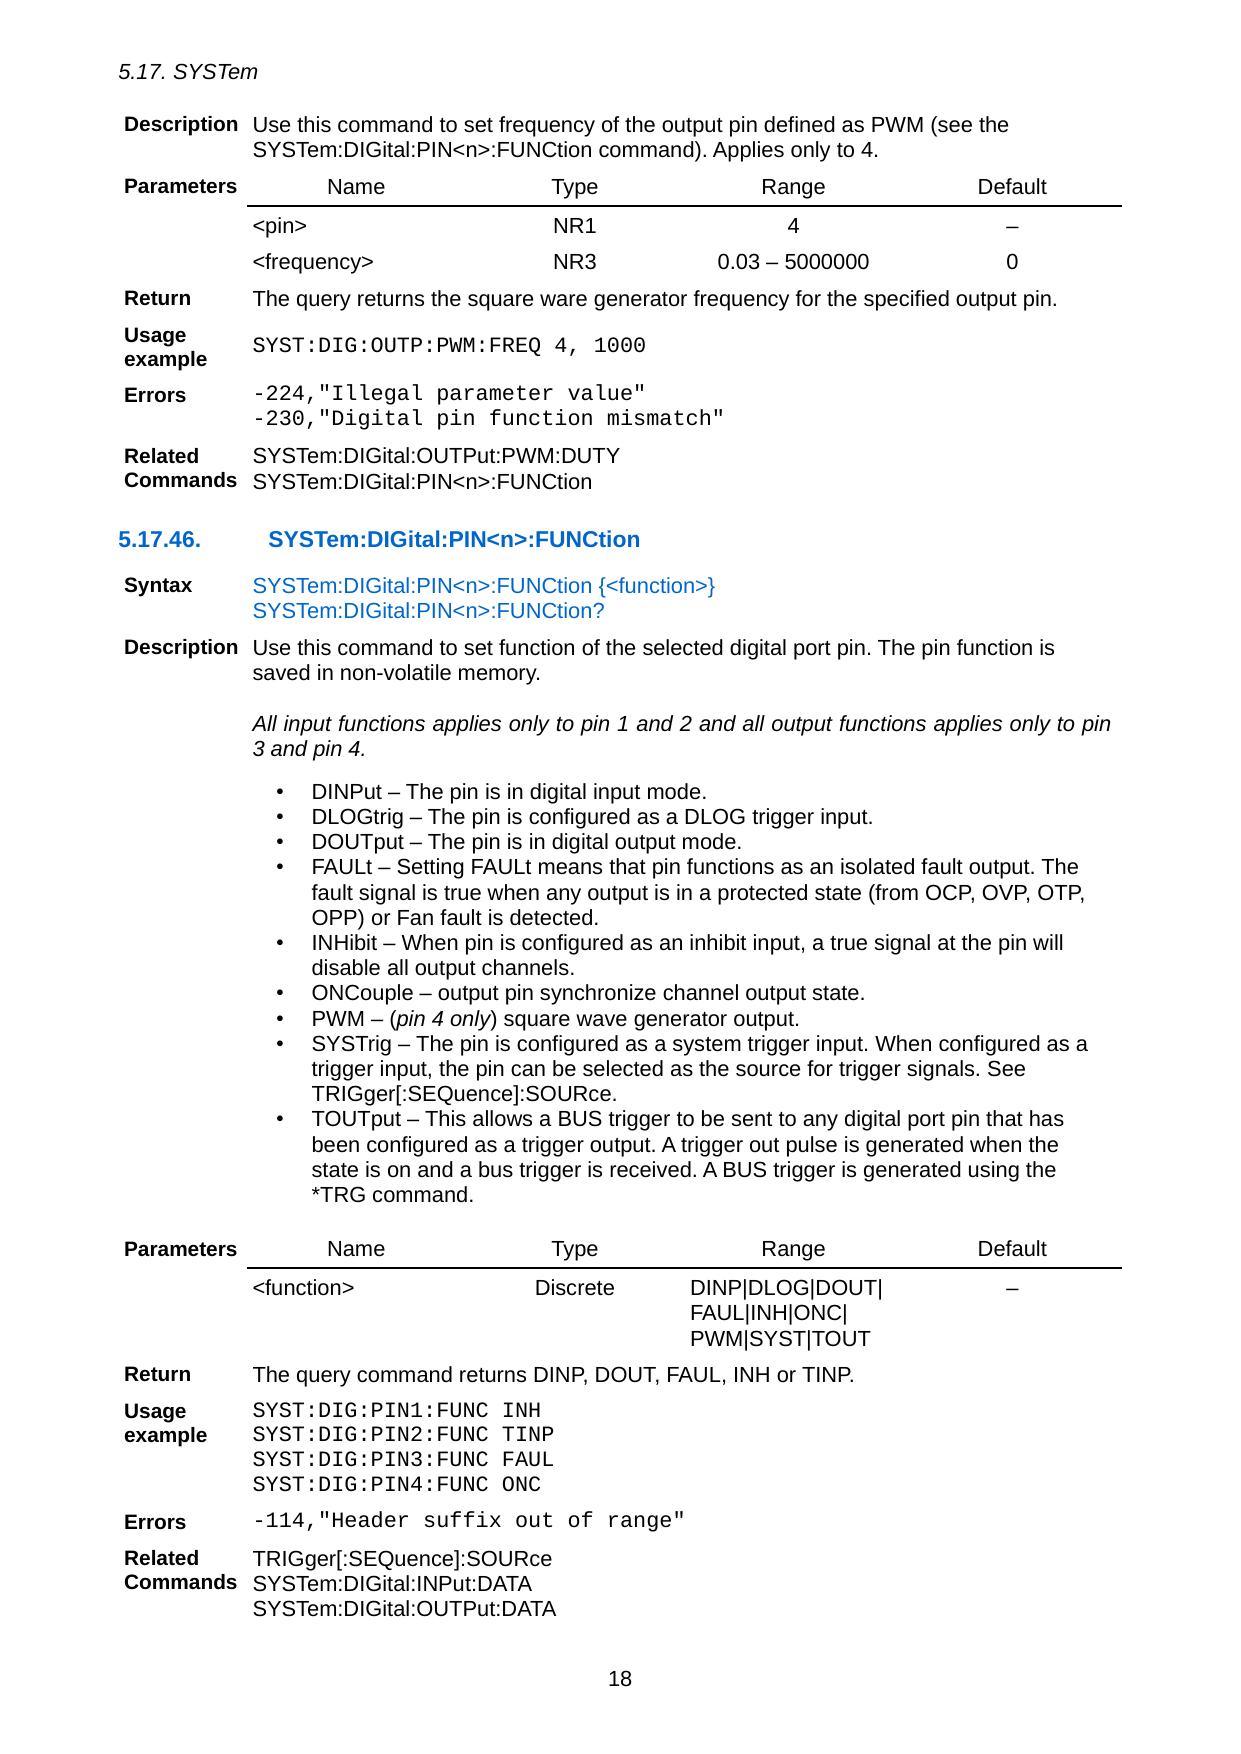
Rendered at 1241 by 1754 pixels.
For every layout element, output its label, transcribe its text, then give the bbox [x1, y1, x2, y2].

table_cell Return [118, 280, 247, 317]
table_cell Name [247, 168, 465, 205]
table_cell Parameters [118, 168, 247, 243]
table_cell SYSTem:DIGital:OUTPut:PWM:DUTY SYSTem:DIGital:PIN<n>:FUNCtion [247, 438, 1122, 499]
table_cell Type [465, 1231, 684, 1267]
table_cell – [903, 1269, 1122, 1356]
table_cell <frequency> [247, 244, 465, 280]
table_cell Range [684, 168, 903, 205]
table_cell DINP|DLOG|DOUT|FAUL|INH|ONC|PWM|SYST|TOUT [684, 1269, 903, 1356]
table_cell Use this command to set function of the selected digital port pin. The pin function is saved in non-volatile memory. All input functions applies only to pin 1 and 2 and all output functions applies only to pin 3 and pin 4. DINPut – The pin is in digital input mode. DLOGtrig – The pin is configured as a DLOG trigger input. DOUTput – The pin is in digital output mode. FAULt – Setting FAULt means that pin functions as an isolated fault output. The fault signal is true when any output is in a protected state (from OCP, OVP, OTP, OPP) or Fan fault is detected. INHibit – When pin is configured as an inhibit input, a true signal at the pin will disable all output channels. ONCouple – output pin synchronize channel output state. PWM – (pin 4 only) square wave generator output. SYSTrig – The pin is configured as a system trigger input. When configured as a trigger input, the pin can be selected as the source for trigger signals. See TRIGger[:SEQuence]:SOURce. TOUTput – This allows a BUS trigger to be sent to any digital port pin that has been configured as a trigger output. A trigger out pulse is generated when the state is on and a bus trigger is received. A BUS trigger is generated using the *TRG command. [247, 629, 1122, 1231]
table_cell NR1 [465, 207, 684, 243]
table_cell Usage example [118, 1393, 247, 1504]
subtitle SYSTem:DIGital:PIN<n>:FUNCtion [118, 526, 1122, 552]
table_cell SYST:DIG:OUTP:PWM:FREQ 4, 1000 [247, 317, 1122, 377]
table_cell 0 [903, 244, 1122, 280]
table_cell <function> [247, 1269, 465, 1356]
table_cell -224,"Illegal parameter value" -230,"Digital pin function mismatch" [247, 377, 1122, 438]
table_cell Parameters [118, 1231, 247, 1267]
table_cell NR3 [465, 244, 684, 280]
table_cell The query command returns DINP, DOUT, FAUL, INH or TINP. [247, 1356, 1122, 1393]
table_header SYSTem:DIGital:PIN<n>:FUNCtion {<function>} SYSTem:DIGital:PIN<n>:FUNCtion? [247, 567, 1122, 629]
table_cell Range [684, 1231, 903, 1267]
table_cell Name [247, 1231, 465, 1267]
table_cell Discrete [465, 1269, 684, 1356]
table_cell <pin> [247, 207, 465, 243]
table_cell 4 [684, 207, 903, 243]
table_cell Default [903, 168, 1122, 205]
table_cell [118, 1267, 247, 1356]
table_cell Use this command to set frequency of the output pin defined as PWM (see the SYSTem:DIGital:PIN<n>:FUNCtion command). Applies only to 4. [247, 106, 1122, 168]
table_cell Description [118, 106, 247, 168]
table_cell TRIGger[:SEQuence]:SOURce SYSTem:DIGital:INPut:DATA SYSTem:DIGital:OUTPut:DATA [247, 1540, 1122, 1627]
table_cell Related Commands [118, 438, 247, 499]
table_cell 0.03 – 5000000 [684, 244, 903, 280]
table_cell Description [118, 629, 247, 1231]
table_cell The query returns the square ware generator frequency for the specified output pin. [247, 280, 1122, 317]
table_cell – [903, 207, 1122, 243]
table_cell Return [118, 1356, 247, 1393]
table_cell SYST:DIG:PIN1:FUNC INH SYST:DIG:PIN2:FUNC TINP SYST:DIG:PIN3:FUNC FAUL SYST:DIG:PIN4:FUNC ONC [247, 1393, 1122, 1504]
table_cell Errors [118, 1504, 247, 1540]
table_cell Usage example [118, 317, 247, 377]
table_cell Type [465, 168, 684, 205]
table_cell Errors [118, 377, 247, 438]
table_cell Default [903, 1231, 1122, 1267]
table_cell Related Commands [118, 1540, 247, 1627]
table_cell [118, 244, 247, 280]
table_header Syntax [118, 567, 247, 629]
table_cell -114,"Header suffix out of range" [247, 1504, 1122, 1540]
